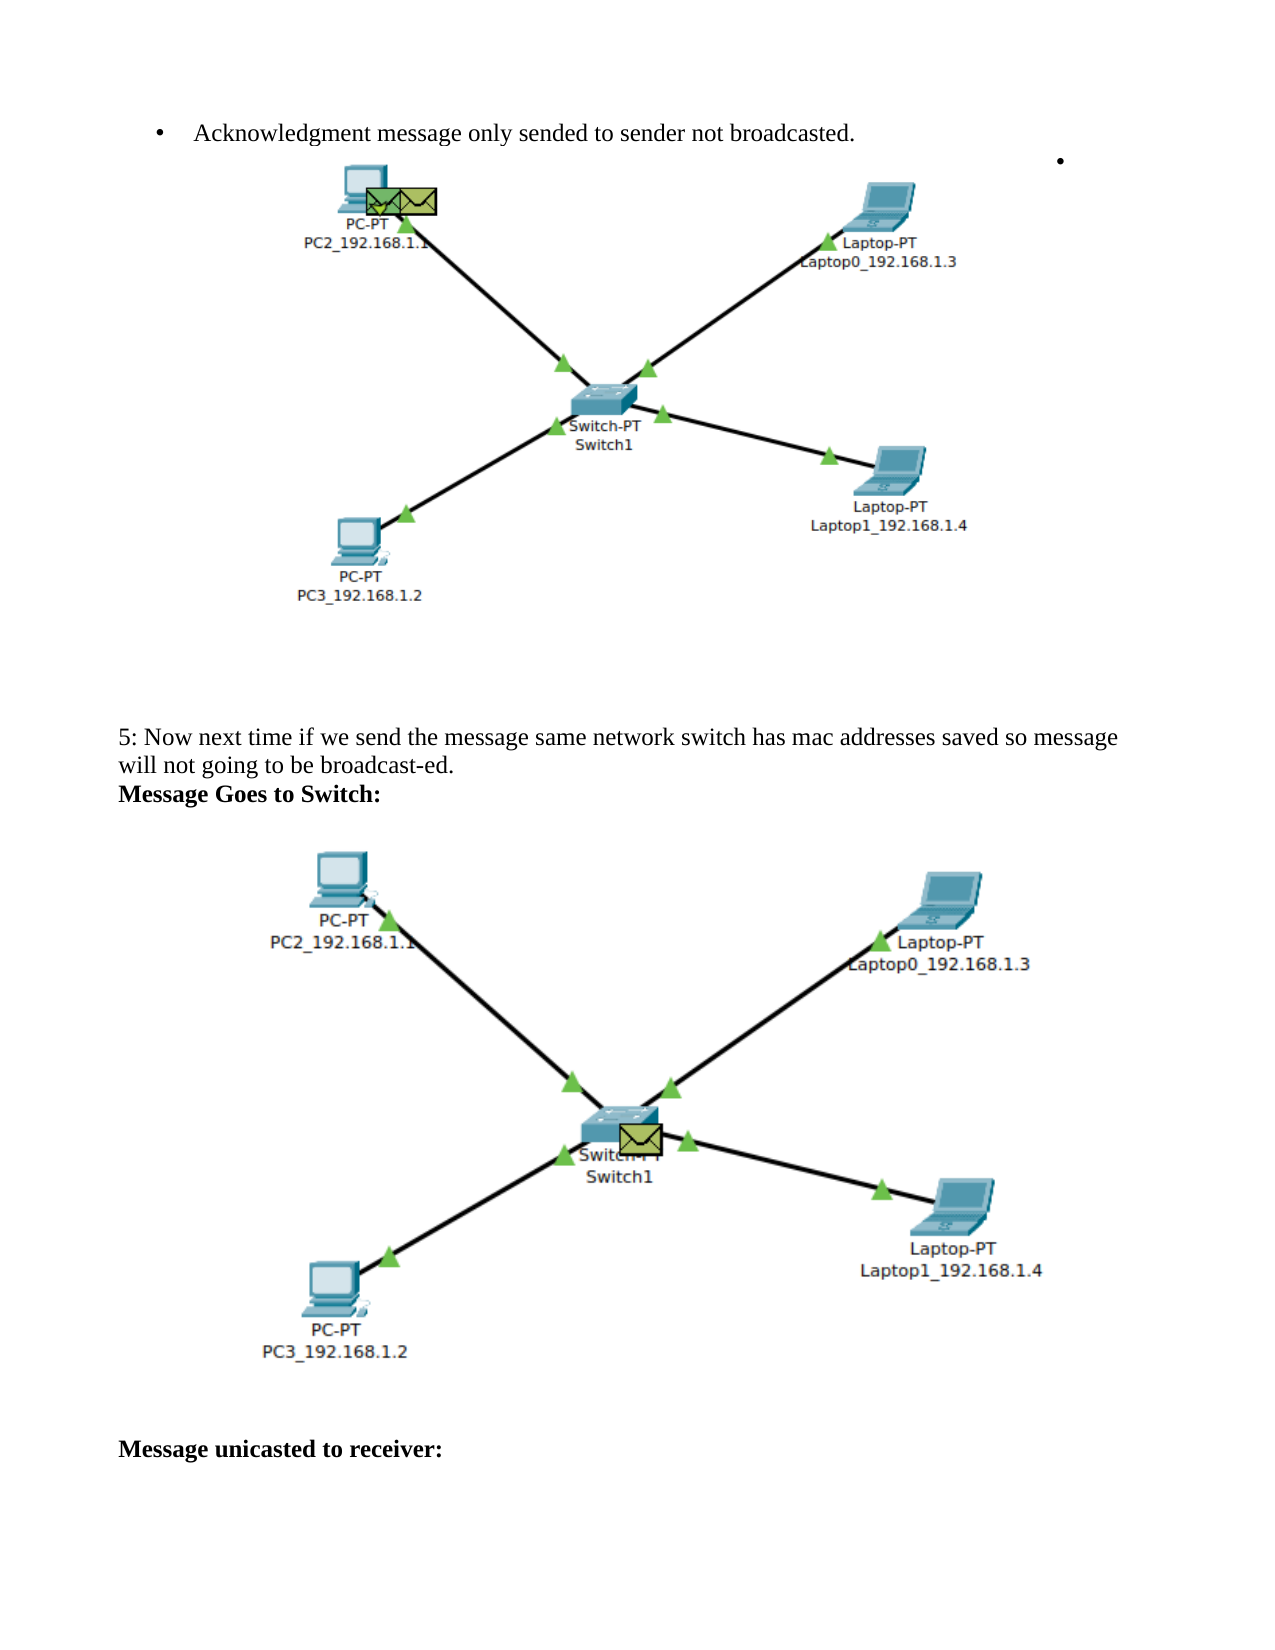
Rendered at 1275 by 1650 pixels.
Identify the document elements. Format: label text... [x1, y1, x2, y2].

text Message unicasted to receiver: [118, 1434, 1157, 1462]
picture [256, 146, 1019, 644]
text 5: Now next time if we send the message same network switch has mac addresses saved so message will not going to be broadcast-ed. [118, 722, 1157, 779]
text Message Goes to Switch: [118, 779, 1157, 808]
picture [194, 808, 1081, 1405]
list Acknowledgment message only sended to sender not broadcasted. [156, 118, 1157, 147]
